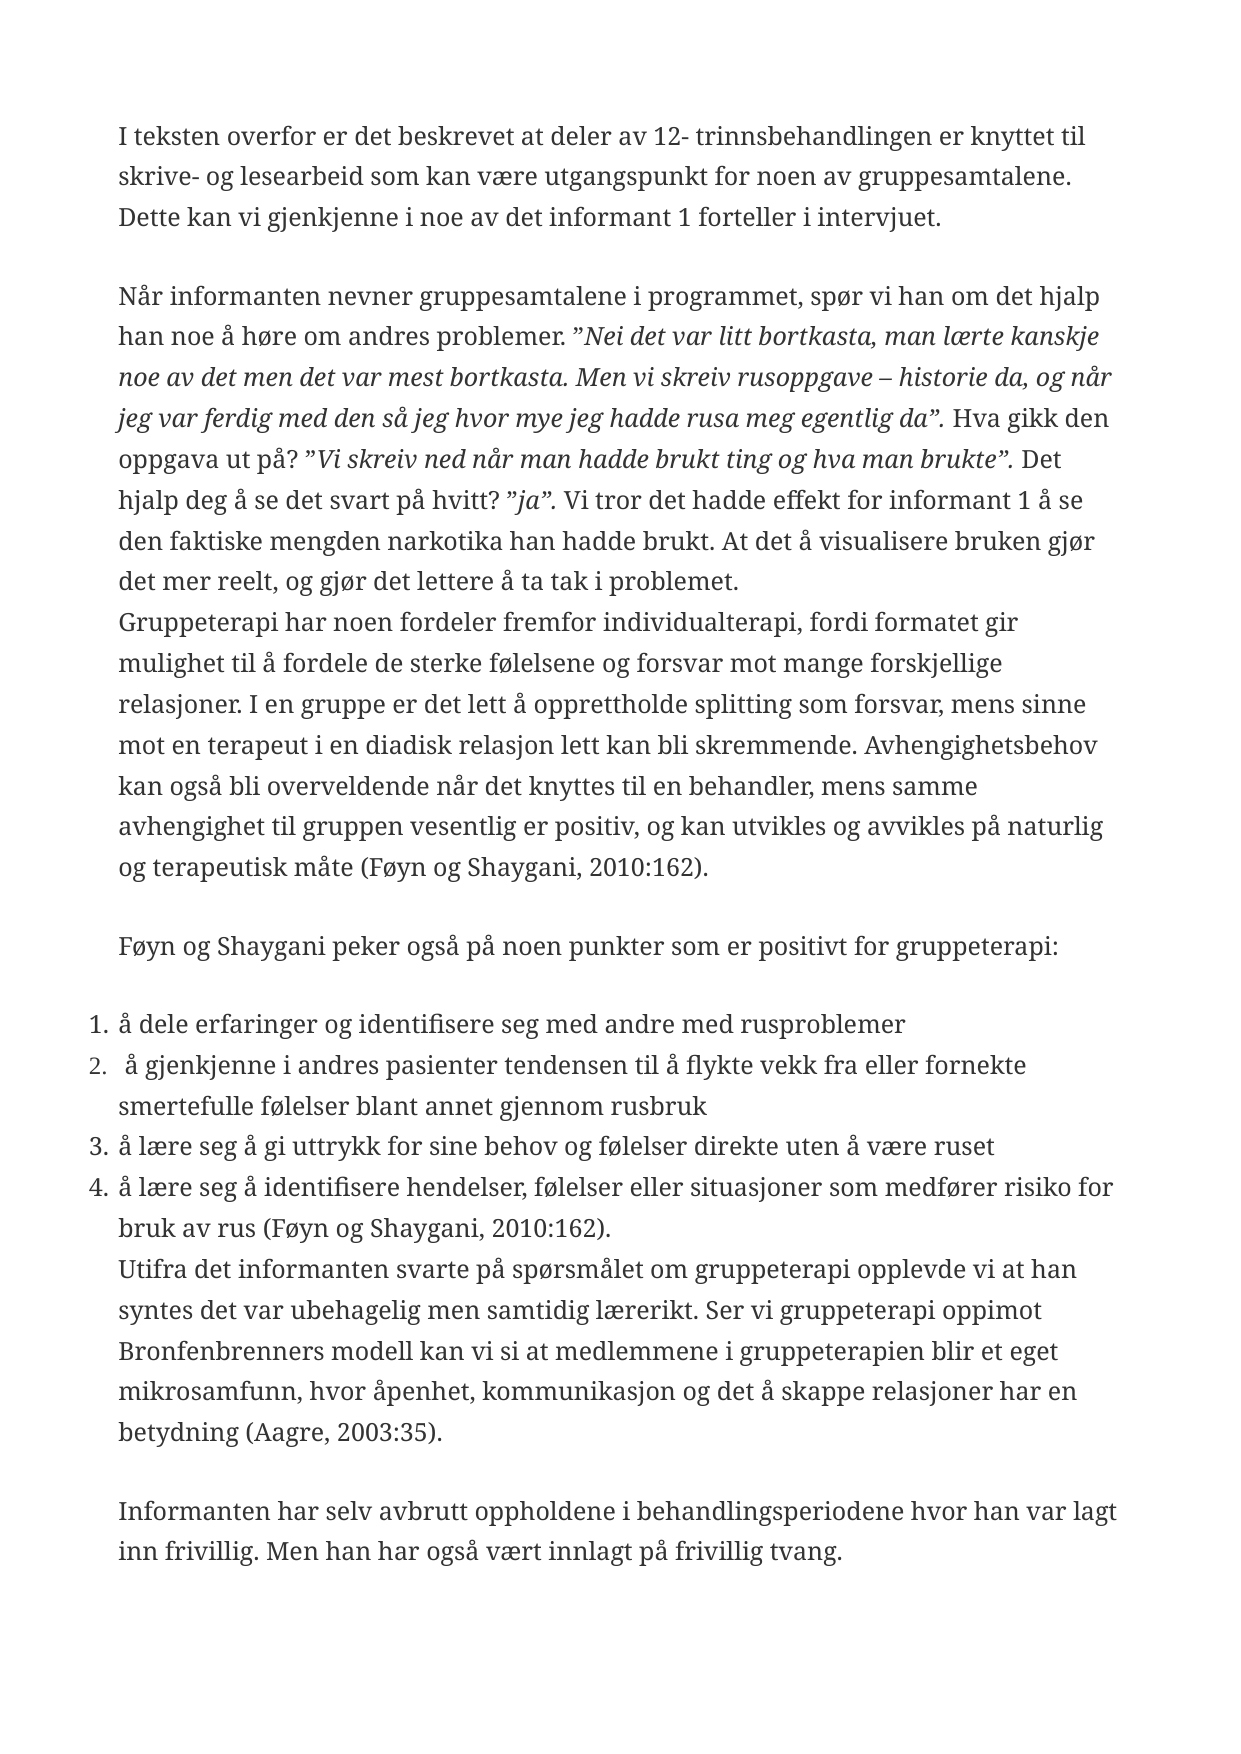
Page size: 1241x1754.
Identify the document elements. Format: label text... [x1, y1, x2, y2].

list å gjenkjenne i andres pasienter tendensen til å flykte vekk fra eller fornekte smertefulle følelser blant annet gjennom rusbruk [118, 1047, 1122, 1122]
text I teksten overfor er det beskrevet at deler av 12- trinnsbehandlingen er knyttet til skrive- og lesearbeid som kan være utgangspunkt for noen av gruppesamtalene. Dette kan vi gjenkjenne i noe av det informant 1 forteller i intervjuet. [118, 118, 1122, 234]
list å lære seg å gi uttrykk for sine behov og følelser direkte uten å være ruset [118, 1129, 1122, 1163]
text Føyn og Shaygani peker også på noen punkter som er positivt for gruppeterapi: [118, 928, 1122, 962]
text Gruppeterapi har noen fordeler fremfor individualterapi, fordi formatet gir mulighet til å fordele de sterke følelsene og forsvar mot mange forskjellige relasjoner. I en gruppe er det lett å opprettholde splitting som forsvar, mens sinne mot en terapeut i en diadisk relasjon lett kan bli skremmende. Avhengighetsbehov kan også bli overveldende når det knyttes til en behandler, mens samme avhengighet til gruppen vesentlig er positiv, og kan utvikles og avvikles på naturlig og terapeutisk måte (Føyn og Shaygani, 2010:162). [118, 605, 1122, 884]
list å lære seg å identifisere hendelser, følelser eller situasjoner som medfører risiko for bruk av rus (Føyn og Shaygani, 2010:162). [118, 1170, 1122, 1245]
text Når informanten nevner gruppesamtalene i programmet, spør vi han om det hjalp han noe å høre om andres problemer. ”Nei det var litt bortkasta, man lærte kanskje noe av det men det var mest bortkasta. Men vi skreiv rusoppgave – historie da, og når jeg var ferdig med den så jeg hvor mye jeg hadde rusa meg egentlig da”. Hva gikk den oppgava ut på? ”Vi skreiv ned når man hadde brukt ting og hva man brukte”. Det hjalp deg å se det svart på hvitt? ”ja”. Vi tror det hadde effekt for informant 1 å se den faktiske mengden narkotika han hadde brukt. At det å visualisere bruken gjør det mer reelt, og gjør det lettere å ta tak i problemet. [118, 278, 1122, 598]
text Utifra det informanten svarte på spørsmålet om gruppeterapi opplevde vi at han syntes det var ubehagelig men samtidig lærerikt. Ser vi gruppeterapi oppimot Bronfenbrenners modell kan vi si at medlemmene i gruppeterapien blir et eget mikrosamfunn, hvor åpenhet, kommunikasjon og det å skappe relasjoner har en betydning (Aagre, 2003:35). [118, 1251, 1122, 1449]
list å dele erfaringer og identifisere seg med andre med rusproblemer [118, 1006, 1122, 1041]
text Informanten har selv avbrutt oppholdene i behandlingsperiodene hvor han var lagt inn frivillig. Men han har også vært innlagt på frivillig tvang. [118, 1493, 1122, 1568]
